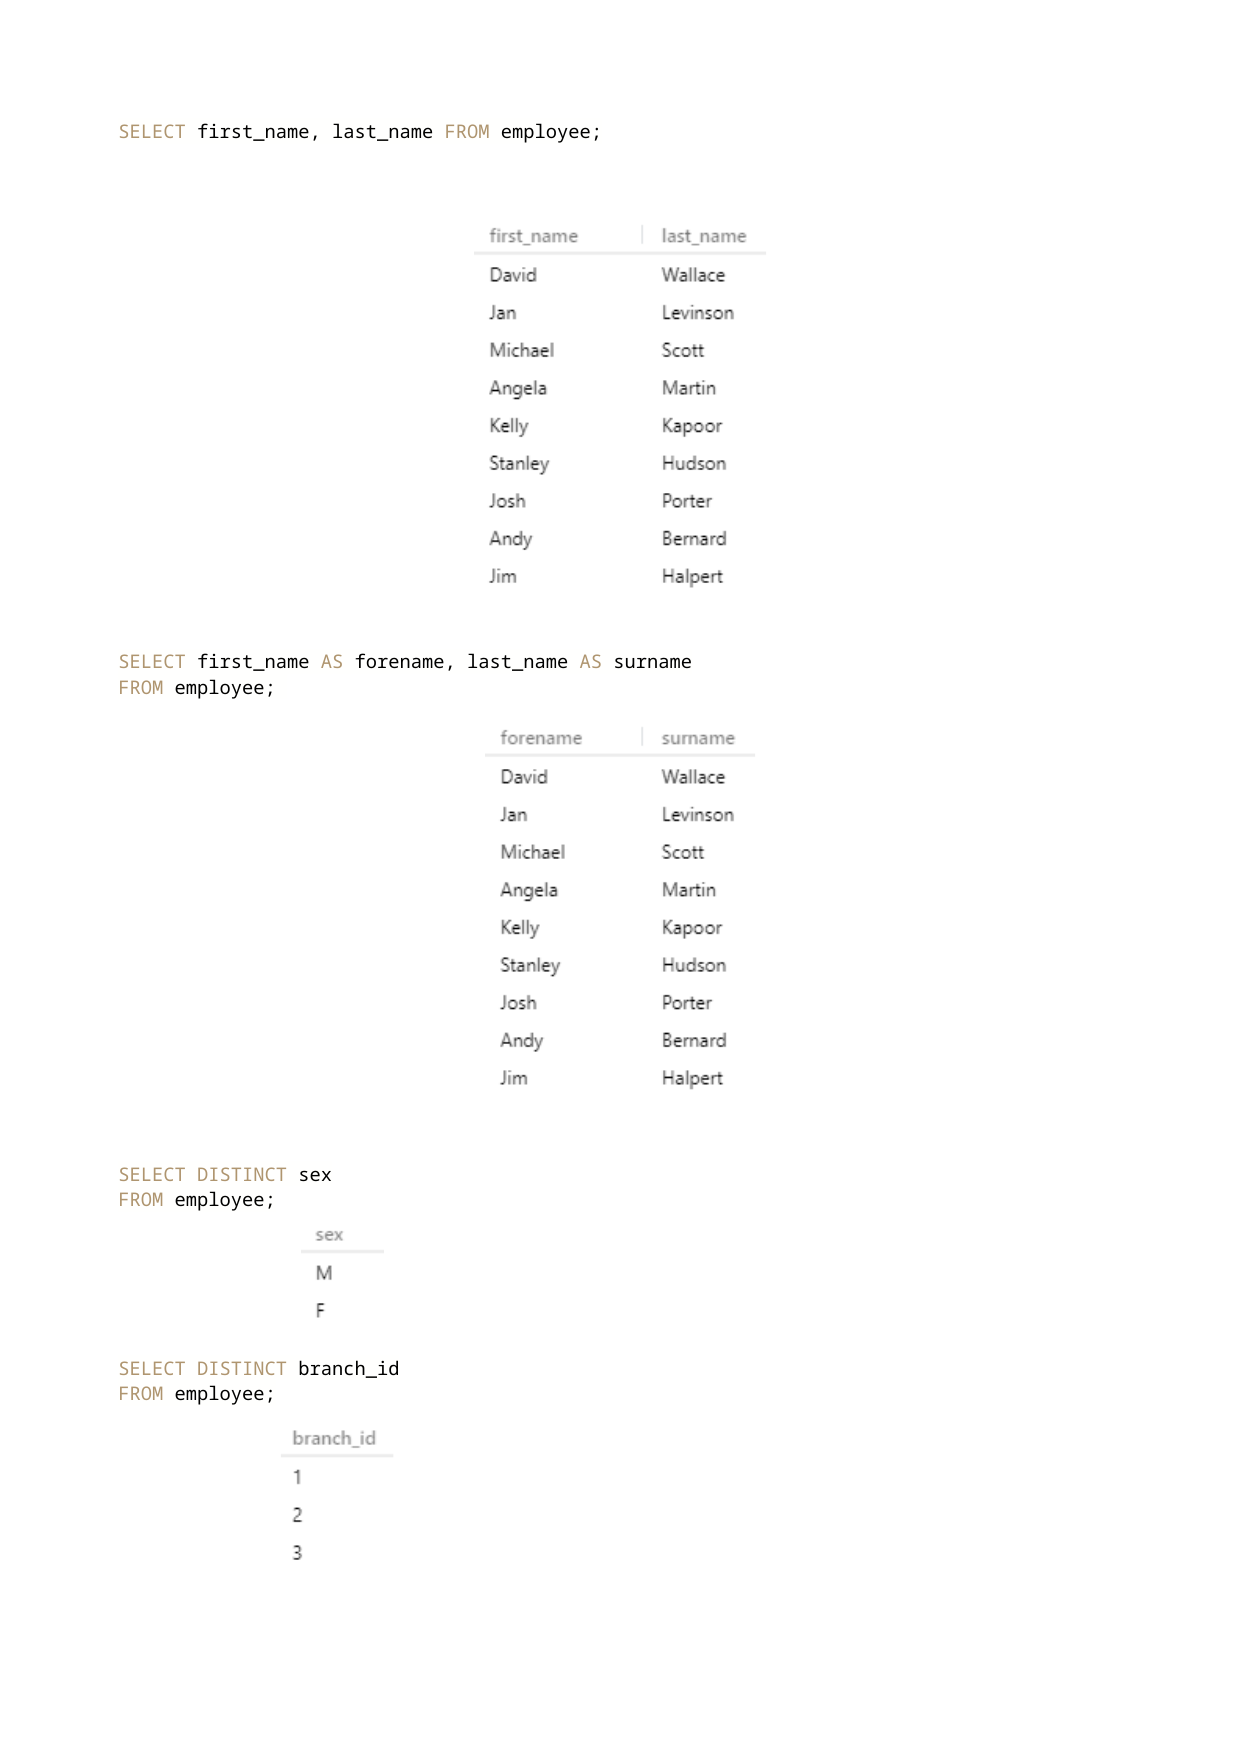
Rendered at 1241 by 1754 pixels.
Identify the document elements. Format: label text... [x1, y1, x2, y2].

text FROM employee; [118, 1186, 1122, 1212]
text SELECT first_name AS forename, last_name AS surname [118, 648, 1122, 674]
picture [485, 722, 756, 1102]
picture [474, 220, 767, 594]
text SELECT first_name, last_name FROM employee; [118, 118, 1122, 144]
text SELECT DISTINCT sex [118, 1161, 1122, 1186]
text SELECT DISTINCT branch_id [118, 1355, 1122, 1380]
text FROM employee; [118, 674, 1122, 699]
picture [280, 1426, 394, 1571]
picture [301, 1222, 384, 1324]
text FROM employee; [118, 1380, 1122, 1406]
